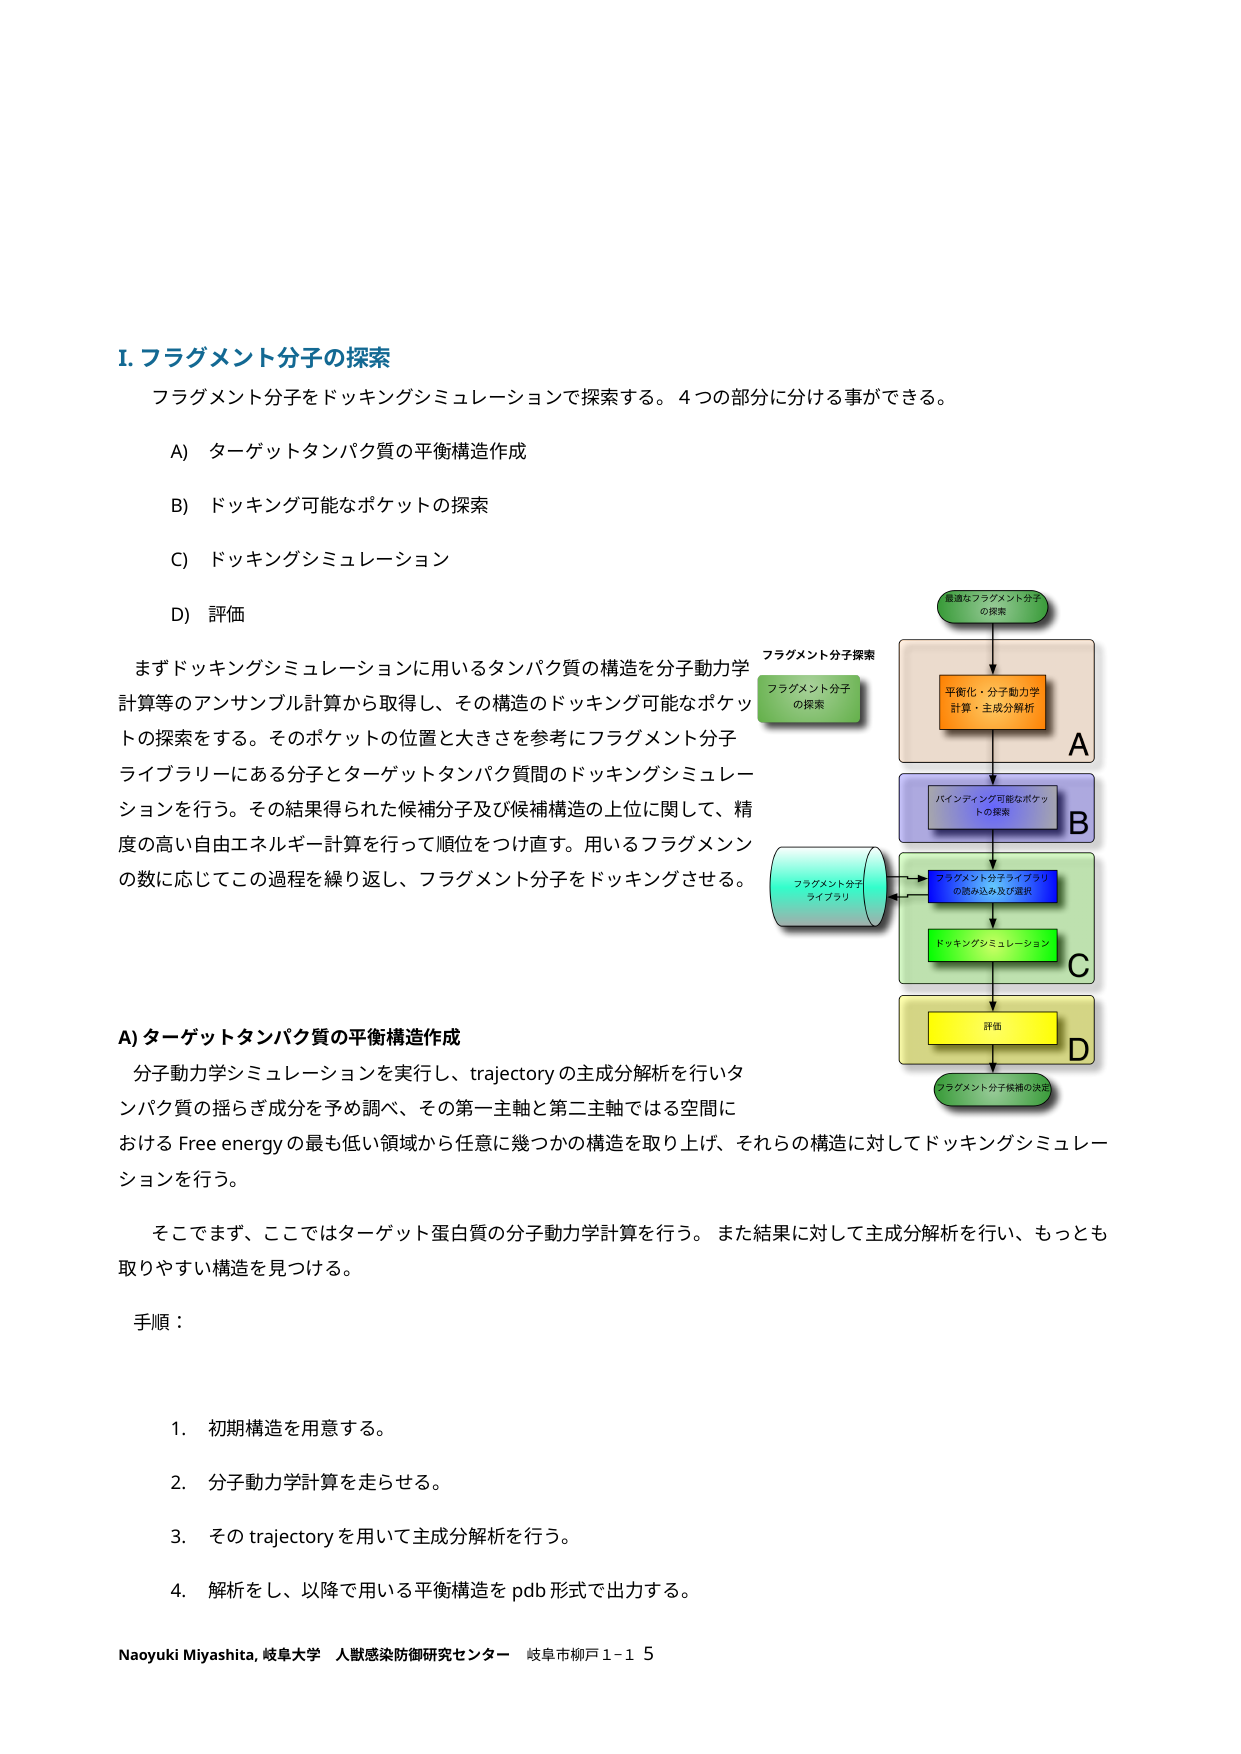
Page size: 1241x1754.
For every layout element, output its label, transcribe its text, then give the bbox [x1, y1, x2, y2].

subtitle I. フラグメント分子の探索 [118, 339, 1122, 373]
list [1110, 599, 1122, 626]
list 評価 [156, 599, 755, 626]
picture [755, 587, 1110, 1122]
list ターゲットタンパク質の平衡構造作成 [156, 437, 1122, 464]
list ドッキング可能なポケットの探索 [156, 491, 1122, 518]
subtitle A) ターゲットタンパク質の平衡構造作成 [118, 1023, 755, 1050]
text まずドッキングシミュレーションに用いるタンパク質の構造を分子動力学計算等のアンサンブル計算から取得し、その構造のドッキング可能なポケットの探索をする。そのポケットの位置と大きさを参考にフラグメント分子ライブラリーにある分子とターゲットタンパク質間のドッキングシミュレーションを行う。その結果得られた候補分子及び候補構造の上位に関して、精度の高い自由エネルギー計算を行って順位をつけ直す。用いるフラグメンンの数に応じてこの過程を繰り返し、フラグメント分子をドッキングさせる。 [118, 653, 755, 892]
text 分子動力学シミュレーションを実行し、trajectoryの主成分解析を行いタンパク質の揺らぎ成分を予め調べ、その第一主軸と第二主軸ではる空間におけるFree energyの最も低い領域から任意に幾つかの構造を取り上げ、それらの構造に対してドッキングシミュレーションを行う。 [118, 1058, 1122, 1191]
text そこでまず、ここではターゲット蛋白質の分子動力学計算を行う。 また結果に対して主成分解析を行い、もっとも取りやすい構造を見つける。 [118, 1218, 1122, 1281]
list 解析をし、以降で用いる平衡構造をpdb形式で出力する。 [156, 1576, 1122, 1603]
text フラグメント分子をドッキングシミュレーションで探索する。４つの部分に分ける事ができる。 [118, 383, 1122, 410]
list 初期構造を用意する。 [156, 1413, 1122, 1441]
list 分子動力学計算を走らせる。 [156, 1468, 1122, 1495]
list ドッキングシミュレーション [156, 545, 1122, 572]
list そのtrajectoryを用いて主成分解析を行う。 [156, 1522, 1122, 1549]
text 手順： [118, 1308, 1122, 1335]
